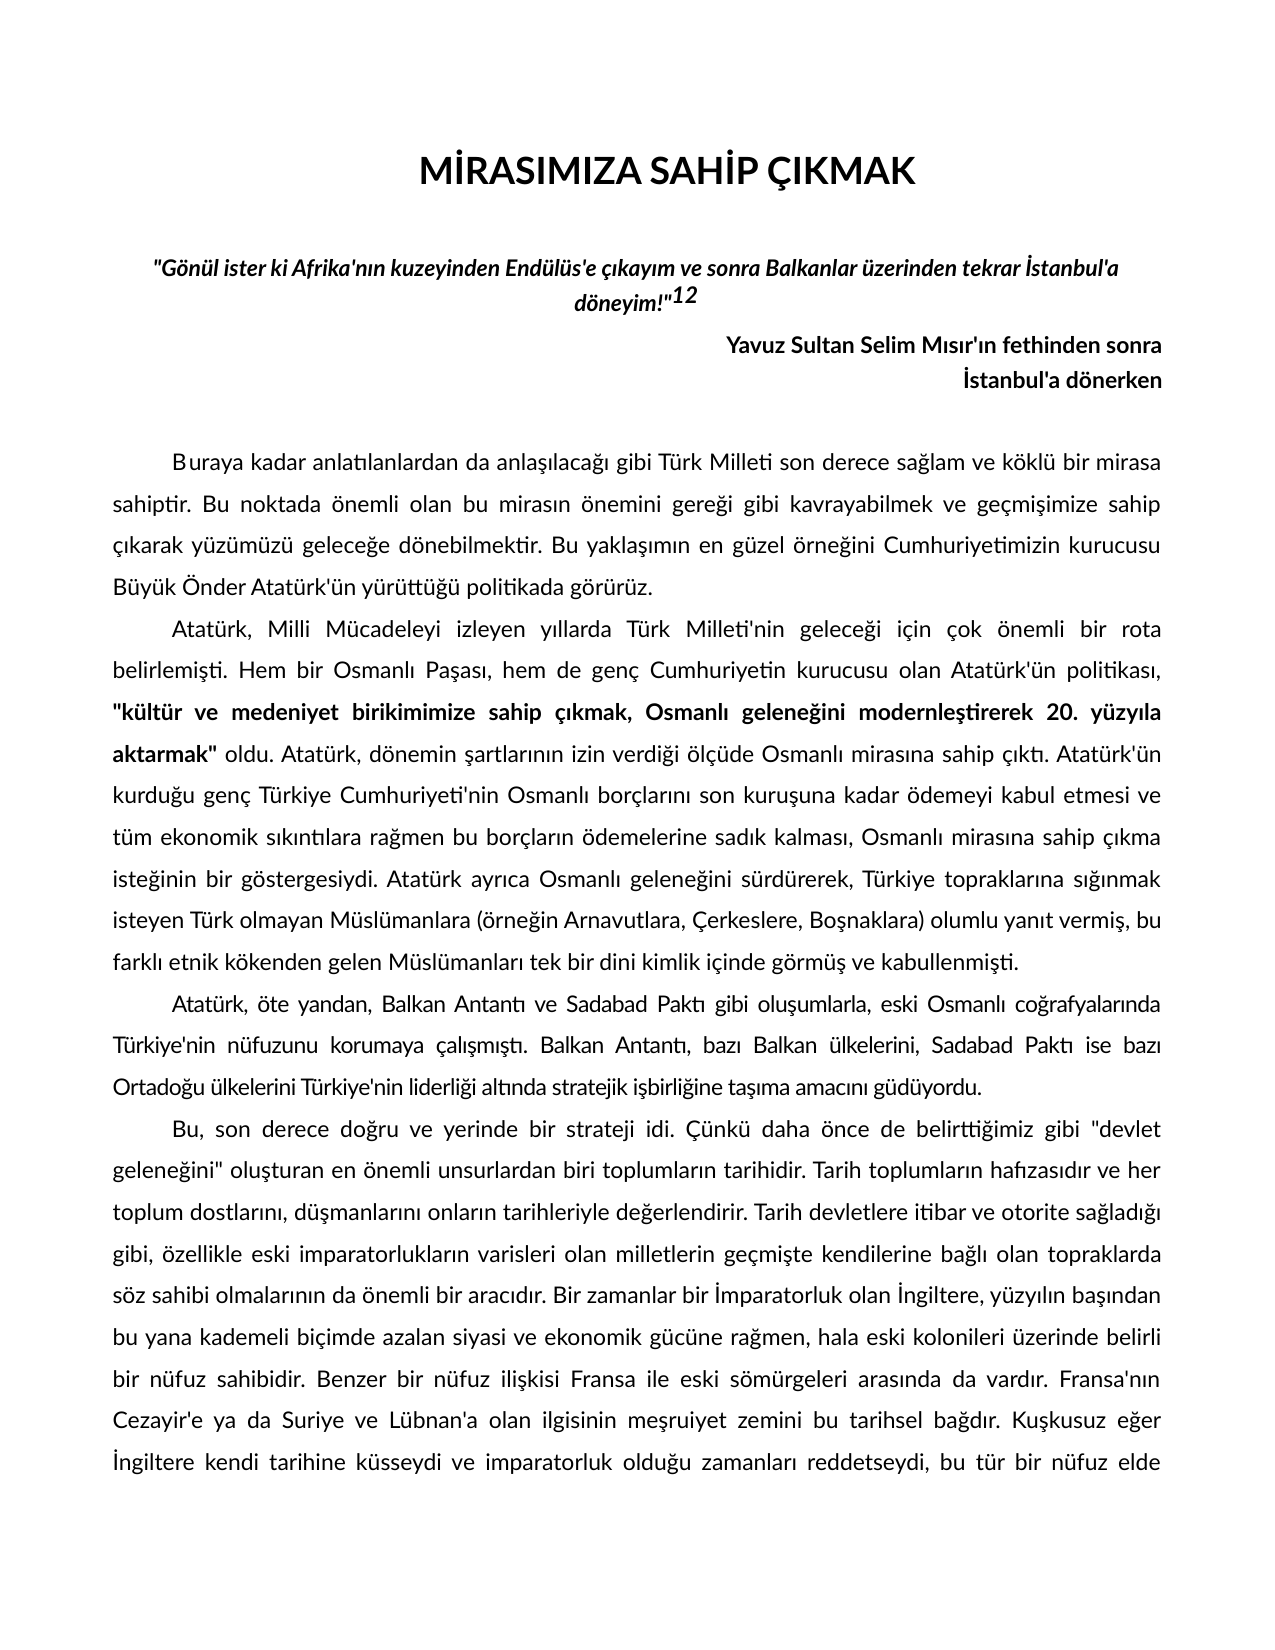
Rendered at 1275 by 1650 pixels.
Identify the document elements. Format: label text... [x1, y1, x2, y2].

text MİRASIMIZA SAHİP ÇIKMAK [112, 148, 1162, 193]
text Atatürk, Milli Mücadeleyi izleyen yıllarda Türk Milleti'nin geleceği için çok önemli bir rota belirlemişti. Hem bir Osmanlı Paşası, hem de genç Cumhuriyetin kurucusu olan Atatürk'ün politikası, "kültür ve medeniyet birikimimize sahip çıkmak, Osmanlı geleneğini modernleştirerek 20. yüzyıla aktarmak" oldu. Atatürk, dönemin şartlarının izin verdiği ölçüde Osmanlı mirasına sahip çıktı. Atatürk'ün kurduğu genç Türkiye Cumhuriyeti'nin Osmanlı borçlarını son kuruşuna kadar ödemeyi kabul etmesi ve tüm ekonomik sıkıntılara rağmen bu borçların ödemelerine sadık kalması, Osmanlı mirasına sahip çıkma isteğinin bir göstergesiydi. Atatürk ayrıca Osmanlı geleneğini sürdürerek, Türkiye topraklarına sığınmak isteyen Türk olmayan Müslümanlara (örneğin Arnavutlara, Çerkeslere, Boşnaklara) olumlu yanıt vermiş, bu farklı etnik kökenden gelen Müslümanları tek bir dini kimlik içinde görmüş ve kabullenmişti. [112, 604, 1162, 979]
text Atatürk, öte yandan, Balkan Antantı ve Sadabad Paktı gibi oluşumlarla, eski Osmanlı coğrafyalarında Türkiye'nin nüfuzunu korumaya çalışmıştı. Balkan Antantı, bazı Balkan ülkelerini, Sadabad Paktı ise bazı Ortadoğu ülkelerini Türkiye'nin liderliği altında stratejik işbirliğine taşıma amacını güdüyordu. [112, 979, 1162, 1104]
text "Gönül ister ki Afrika'nın kuzeyinden Endülüs'e çıkayım ve sonra Balkanlar üzerinden tekrar İstanbul'a döneyim!"12 [112, 248, 1162, 318]
text Bu, son derece doğru ve yerinde bir strateji idi. Çünkü daha önce de belirttiğimiz gibi "devlet geleneğini" oluşturan en önemli unsurlardan biri toplumların tarihidir. Tarih toplumların hafızasıdır ve her toplum dostlarını, düşmanlarını onların tarihleriyle değerlendirir. Tarih devletlere itibar ve otorite sağladığı gibi, özellikle eski imparatorlukların varisleri olan milletlerin geçmişte kendilerine bağlı olan topraklarda söz sahibi olmalarının da önemli bir aracıdır. Bir zamanlar bir İmparatorluk olan İngiltere, yüzyılın başından bu yana kademeli biçimde azalan siyasi ve ekonomik gücüne rağmen, hala eski kolonileri üzerinde belirli bir nüfuz sahibidir. Benzer bir nüfuz ilişkisi Fransa ile eski sömürgeleri arasında da vardır. Fransa'nın Cezayir'e ya da Suriye ve Lübnan'a olan ilgisinin meşruiyet zemini bu tarihsel bağdır. Kuşkusuz eğer İngiltere kendi tarihine küsseydi ve imparatorluk olduğu zamanları reddetseydi, bu tür bir nüfuz elde [112, 1104, 1162, 1479]
text Yavuz Sultan Selim Mısır'ın fethinden sonra [112, 318, 1162, 362]
text İstanbul'a dönerken [112, 362, 1162, 396]
text Buraya kadar anlatılanlardan da anlaşılacağı gibi Türk Milleti son derece sağlam ve köklü bir mirasa sahiptir. Bu noktada önemli olan bu mirasın önemini gereği gibi kavrayabilmek ve geçmişimize sahip çıkarak yüzümüzü geleceğe dönebilmektir. Bu yaklaşımın en güzel örneğini Cumhuriyetimizin kurucusu Büyük Önder Atatürk'ün yürüttüğü politikada görürüz. [112, 437, 1162, 604]
